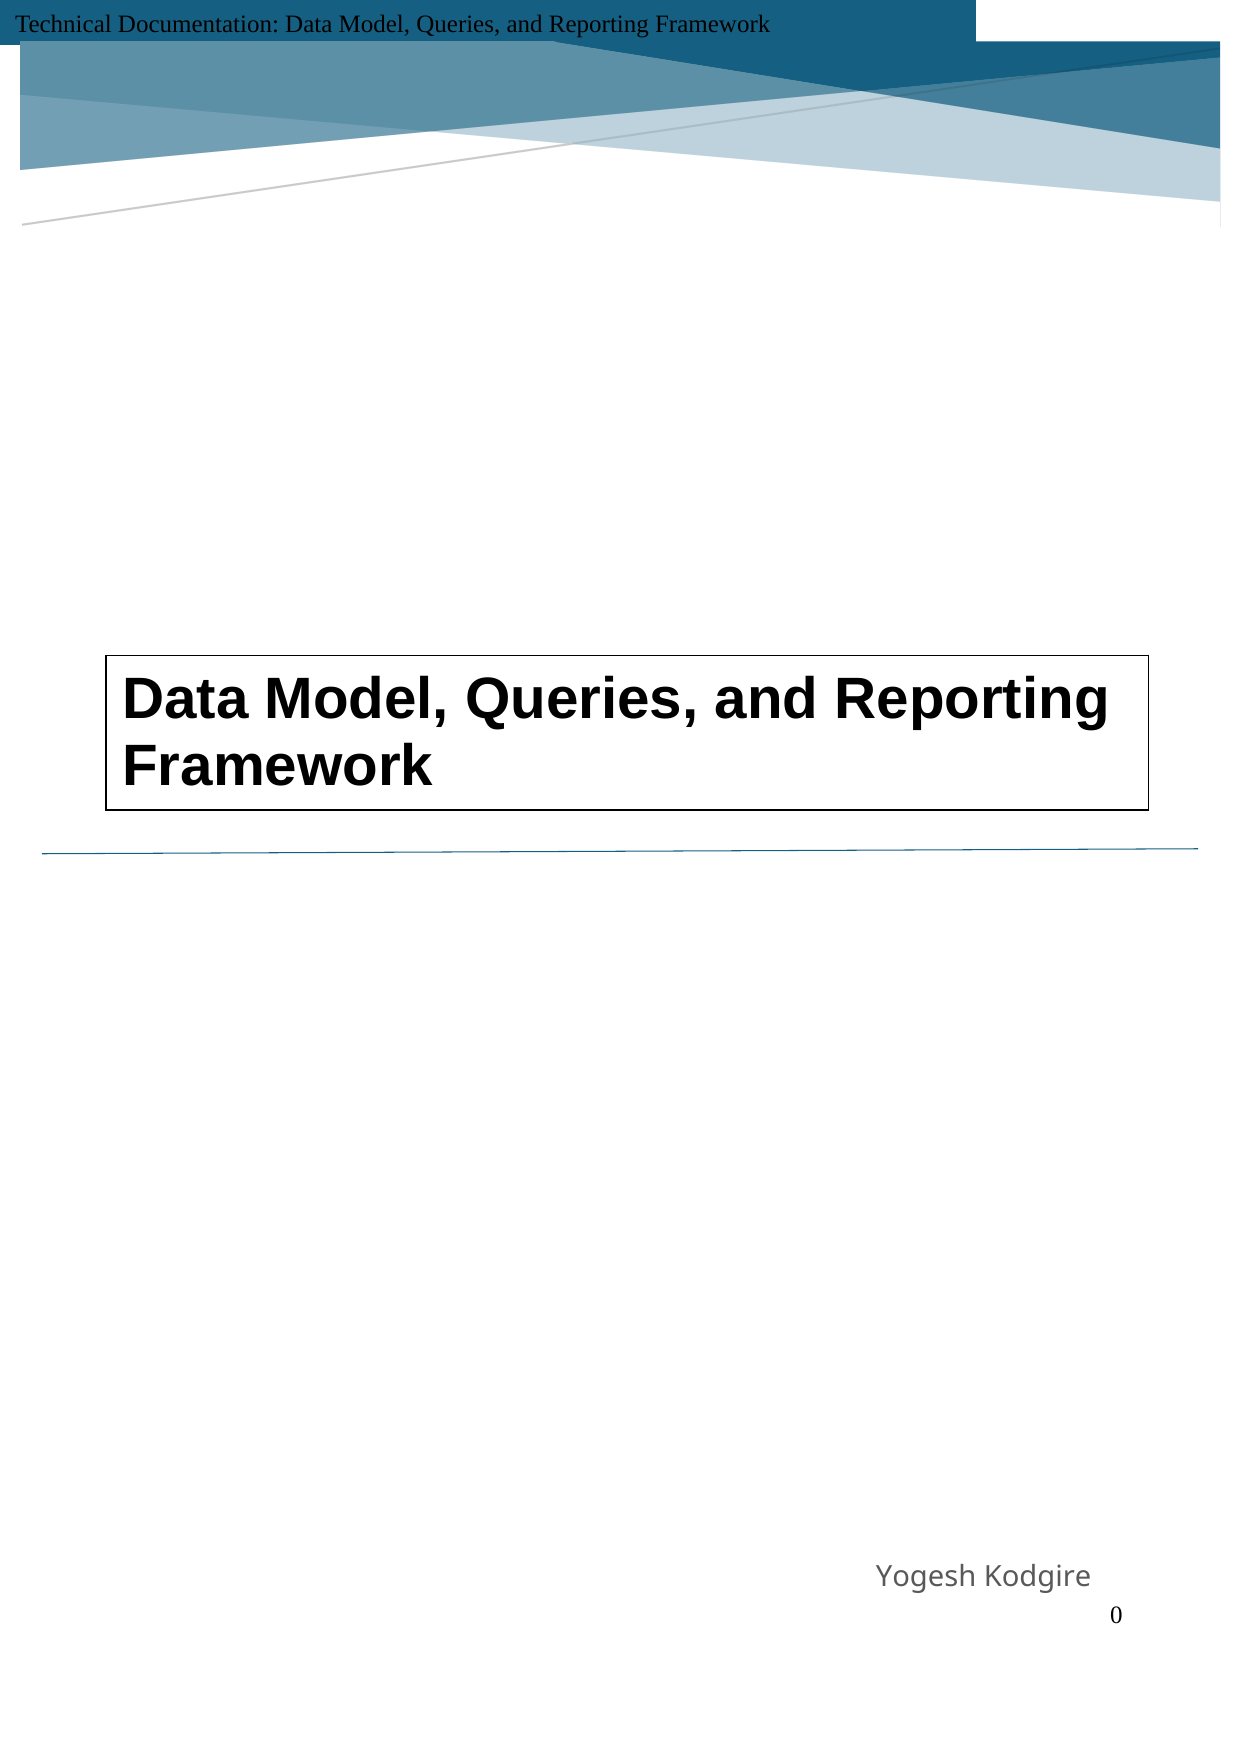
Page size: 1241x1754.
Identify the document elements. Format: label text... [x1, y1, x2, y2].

text Data Model, Queries, and Reporting Framework [122, 664, 1133, 798]
text Yogesh Kodgire [299, 1555, 1091, 1595]
picture [20, 41, 1221, 241]
